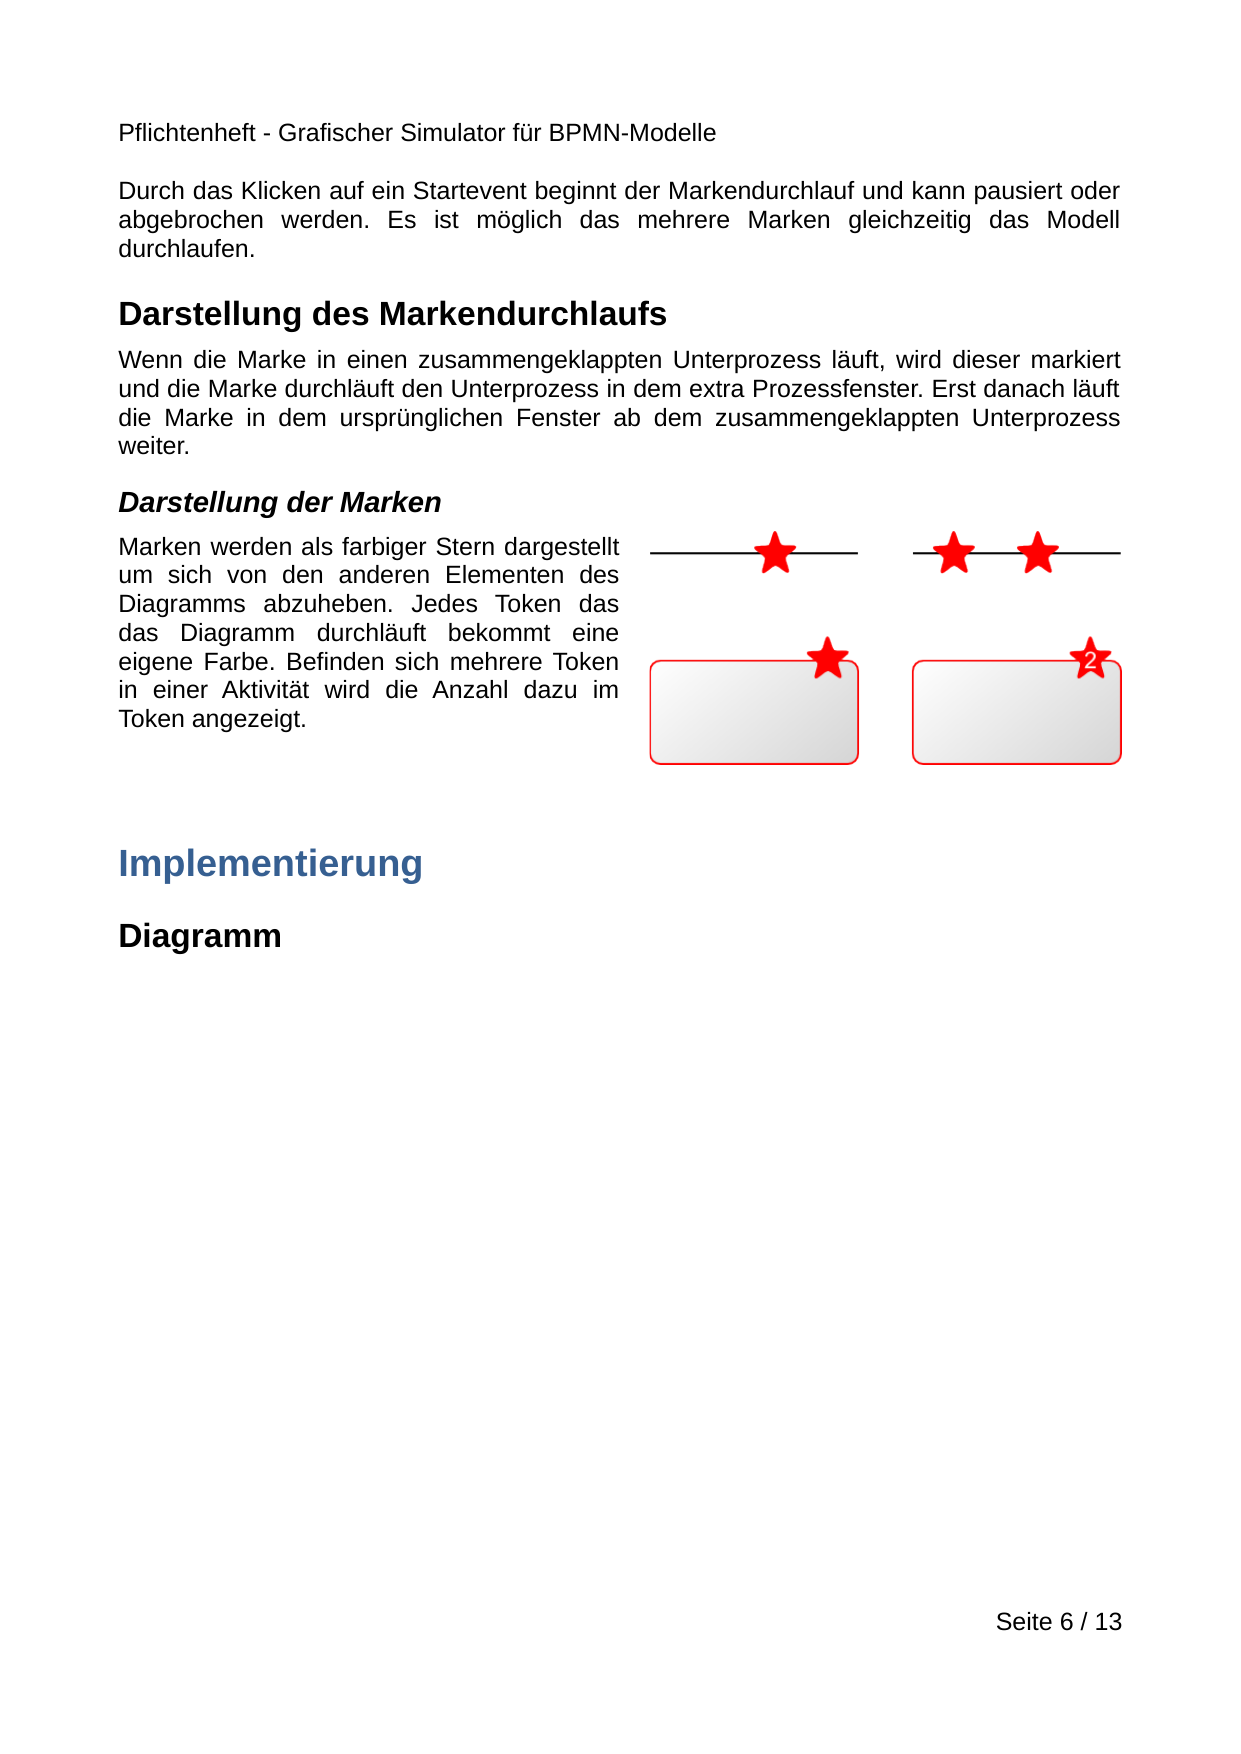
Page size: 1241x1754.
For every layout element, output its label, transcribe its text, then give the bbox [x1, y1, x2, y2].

subtitle Diagramm [118, 916, 1122, 954]
subtitle Darstellung der Marken [118, 486, 1122, 519]
subtitle Implementierung [118, 841, 1122, 884]
picture [649, 531, 1122, 765]
subtitle Darstellung des Markendurchlaufs [118, 294, 1122, 333]
text Marken werden als farbiger Stern dargestellt um sich von den anderen Elementen des Diagramms abzuheben. Jedes Token das das Diagramm durchläuft bekommt eine eigene Farbe. Befinden sich mehrere Token in einer Aktivität wird die Anzahl dazu im Token angezeigt. [118, 531, 649, 733]
text Wenn die Marke in einen zusammengeklappten Unterprozess läuft, wird dieser markiert und die Marke durchläuft den Unterprozess in dem extra Prozessfenster. Erst danach läuft die Marke in dem ursprünglichen Fenster ab dem zusammengeklappten Unterprozess weiter. [118, 345, 1122, 460]
text Durch das Klicken auf ein Startevent beginnt der Markendurchlauf und kann pausiert oder abgebrochen werden. Es ist möglich das mehrere Marken gleichzeitig das Modell durchlaufen. [118, 176, 1122, 263]
